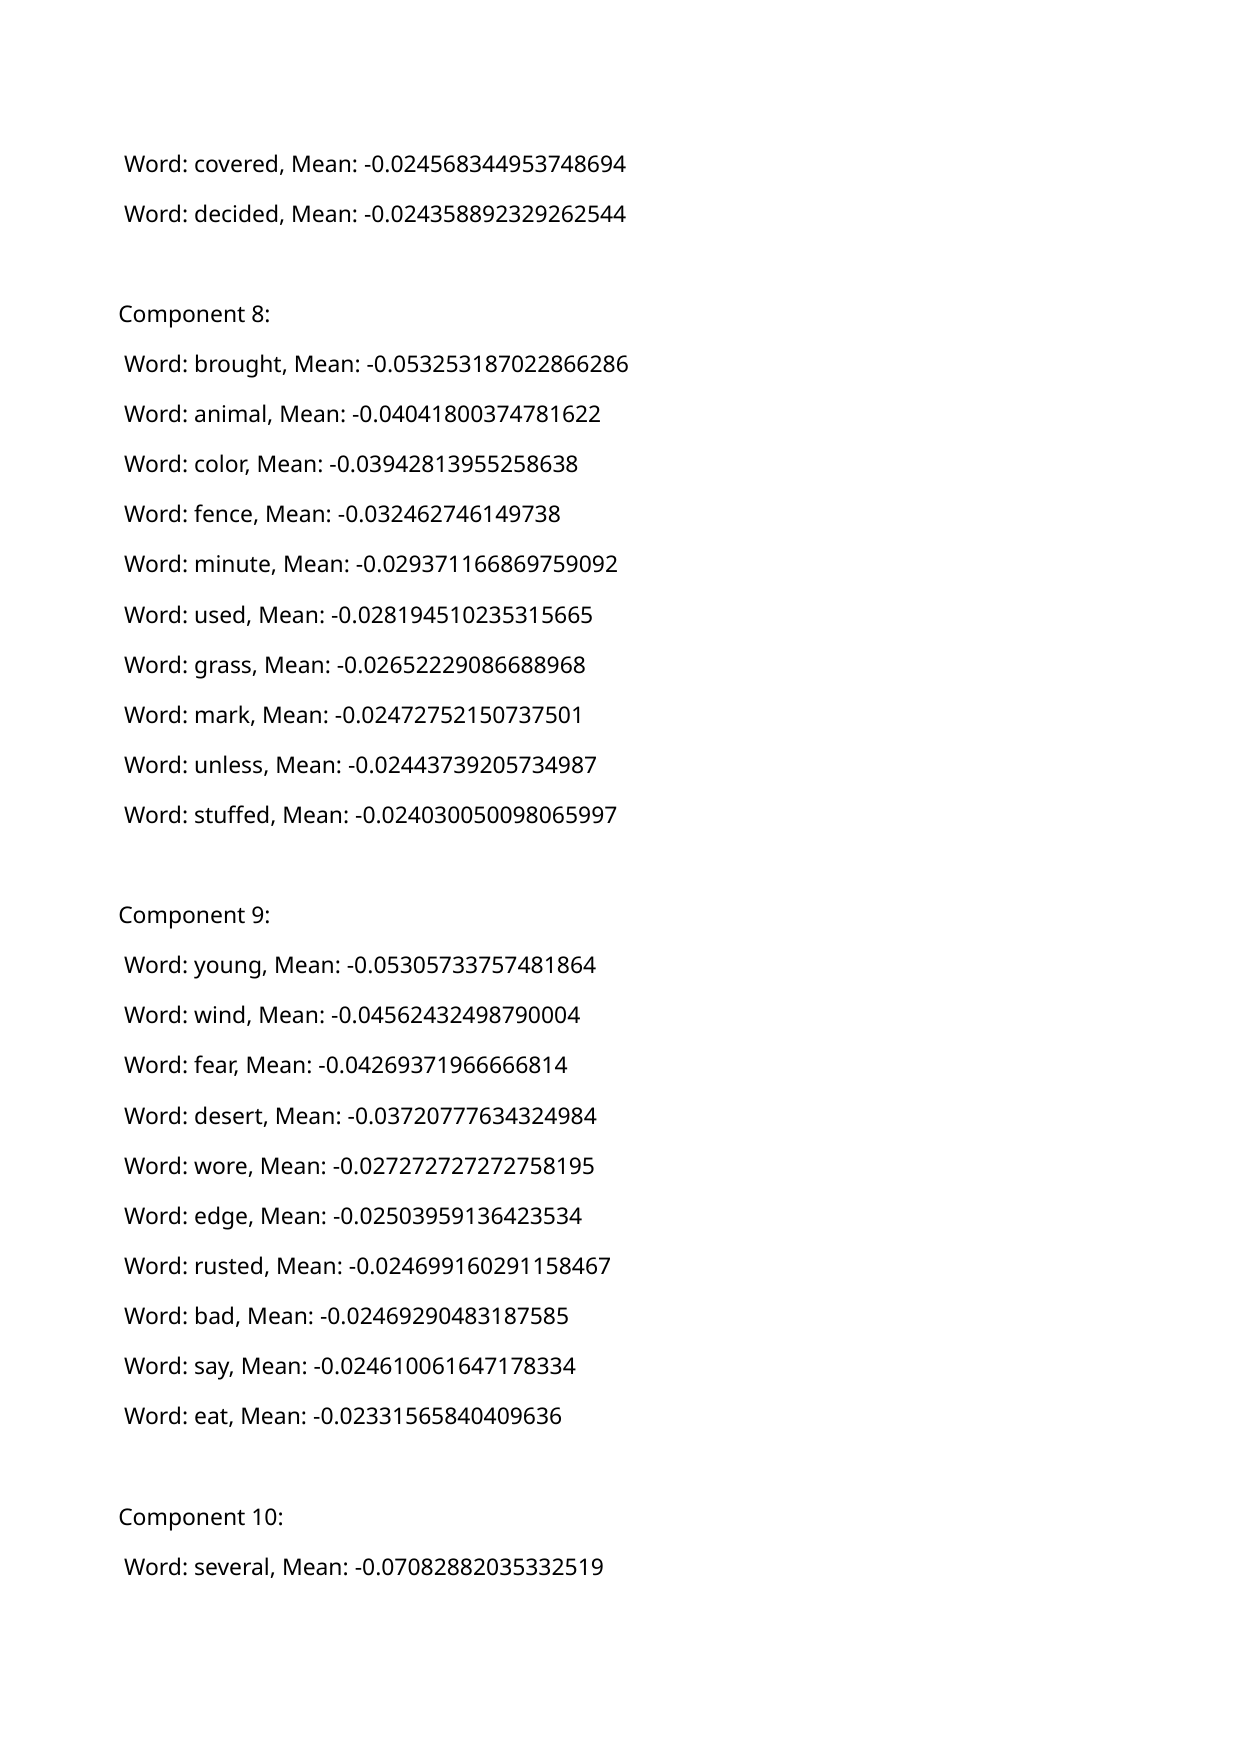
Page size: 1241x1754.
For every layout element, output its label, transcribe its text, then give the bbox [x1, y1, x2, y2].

text Word: say, Mean: -0.024610061647178334 [118, 1350, 1122, 1381]
text Word: mark, Mean: -0.02472752150737501 [118, 699, 1122, 730]
text Word: fear, Mean: -0.04269371966666814 [118, 1049, 1122, 1081]
text Word: several, Mean: -0.07082882035332519 [118, 1551, 1122, 1582]
text Component 10: [118, 1500, 1122, 1532]
text Word: fence, Mean: -0.032462746149738 [118, 498, 1122, 529]
text Word: color, Mean: -0.03942813955258638 [118, 448, 1122, 479]
text Word: wind, Mean: -0.04562432498790004 [118, 999, 1122, 1031]
text Word: edge, Mean: -0.02503959136423534 [118, 1200, 1122, 1231]
text Word: decided, Mean: -0.024358892329262544 [118, 198, 1122, 229]
text Word: rusted, Mean: -0.024699160291158467 [118, 1250, 1122, 1281]
text Component 8: [118, 298, 1122, 329]
text Word: young, Mean: -0.05305733757481864 [118, 949, 1122, 981]
text Word: brought, Mean: -0.053253187022866286 [118, 348, 1122, 379]
text Word: stuffed, Mean: -0.024030050098065997 [118, 799, 1122, 830]
text Word: bad, Mean: -0.02469290483187585 [118, 1300, 1122, 1331]
text Word: eat, Mean: -0.02331565840409636 [118, 1400, 1122, 1431]
text Word: animal, Mean: -0.04041800374781622 [118, 398, 1122, 429]
text Component 9: [118, 899, 1122, 930]
text Word: grass, Mean: -0.02652229086688968 [118, 649, 1122, 680]
text Word: desert, Mean: -0.03720777634324984 [118, 1099, 1122, 1131]
text Word: unless, Mean: -0.02443739205734987 [118, 749, 1122, 780]
text Word: wore, Mean: -0.027272727272758195 [118, 1150, 1122, 1181]
text Word: used, Mean: -0.028194510235315665 [118, 598, 1122, 630]
text Word: minute, Mean: -0.029371166869759092 [118, 548, 1122, 580]
text Word: covered, Mean: -0.024568344953748694 [118, 148, 1122, 179]
